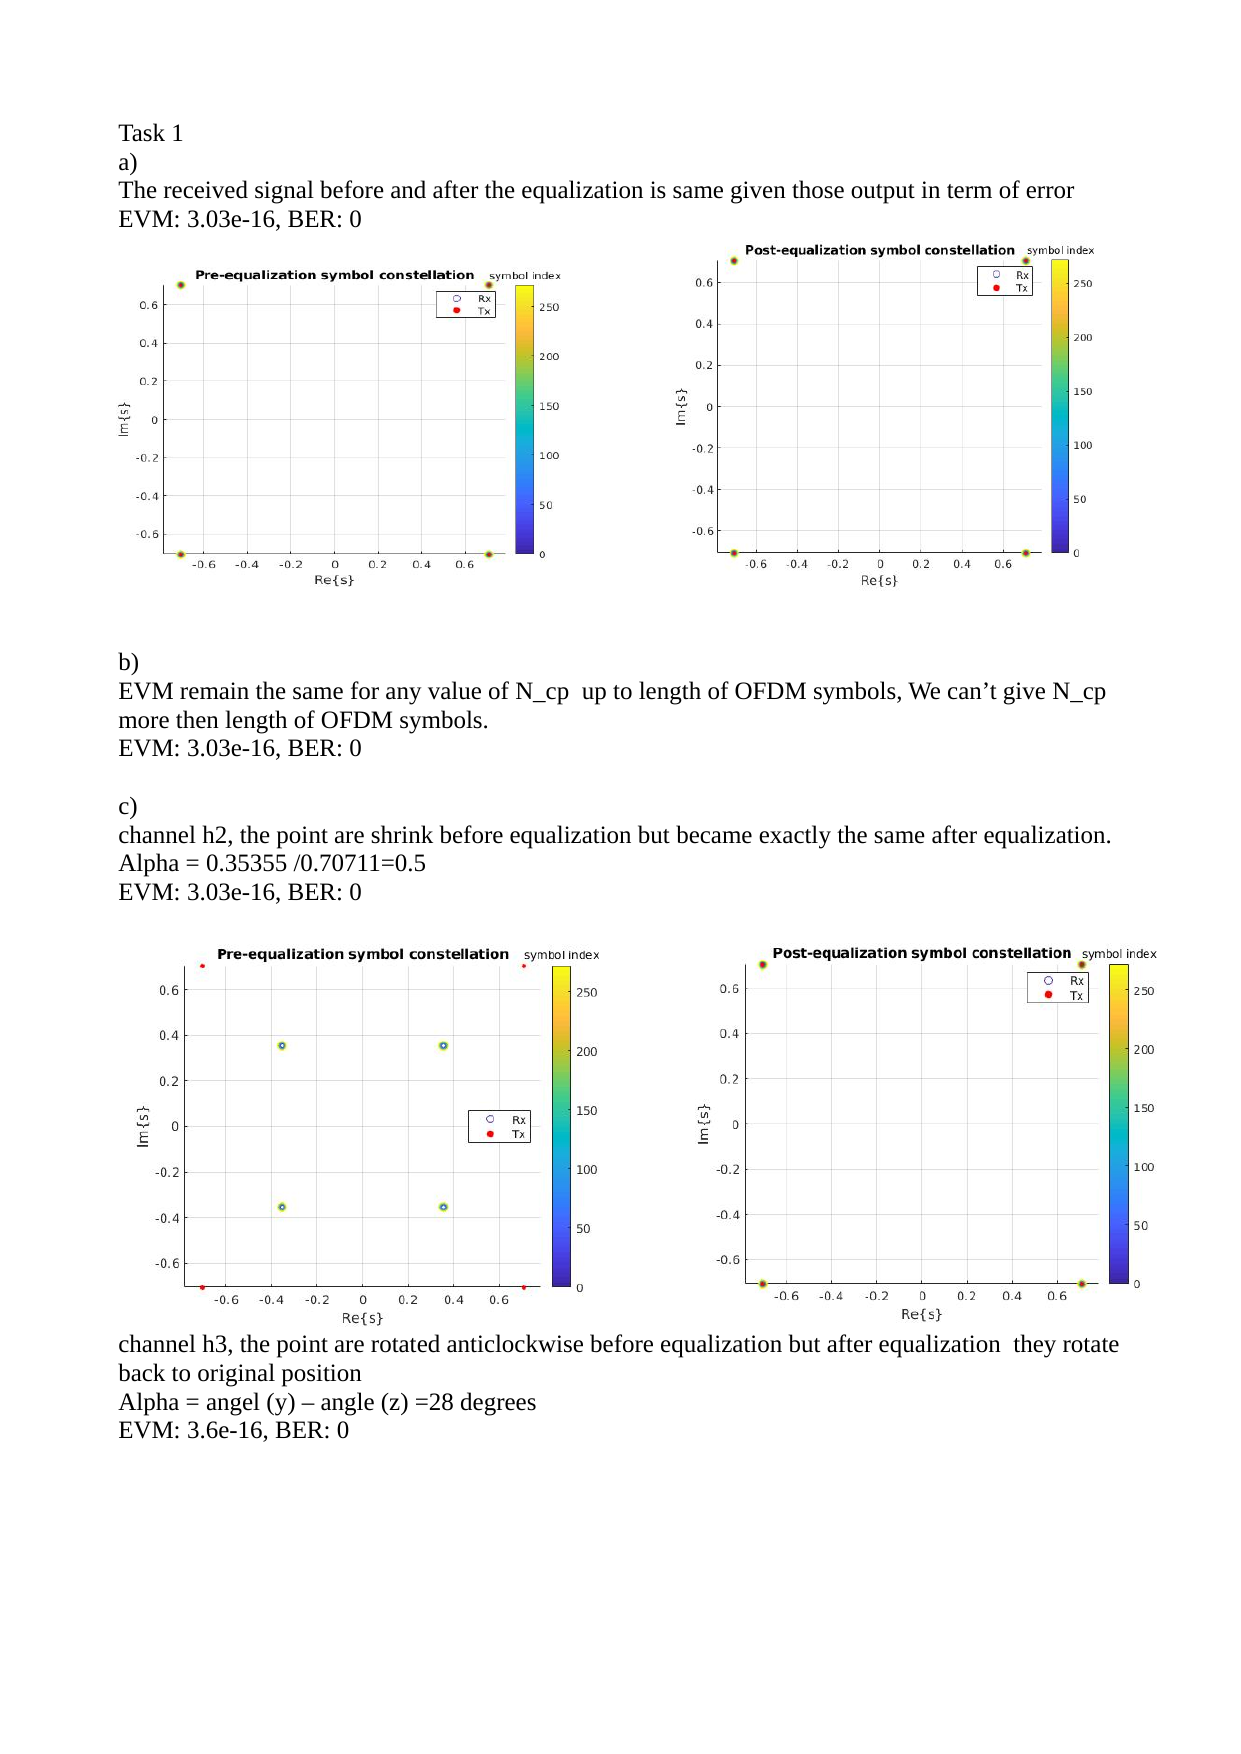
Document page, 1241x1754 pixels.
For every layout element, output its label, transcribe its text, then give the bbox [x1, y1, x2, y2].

text The received signal before and after the equalization is same given those output in term of error [118, 176, 1122, 204]
text a) [118, 147, 1122, 176]
picture [102, 260, 604, 590]
picture [657, 233, 1136, 592]
text c) [118, 791, 1122, 820]
text EVM remain the same for any value of N_cp up to length of OFDM symbols, We can’t give N_cp more then length of OFDM symbols. [118, 676, 1122, 733]
picture [680, 935, 1201, 1326]
text EVM: 3.03e-16, BER: 0 [118, 877, 1122, 906]
text channel h2, the point are shrink before equalization but became exactly the same after equalization. [118, 820, 1122, 848]
text channel h3, the point are rotated anticlockwise before equalization but after equalization they rotate back to original position [118, 935, 1122, 1387]
text Alpha = angel (y) – angle (z) =28 degrees [118, 1387, 1122, 1415]
text EVM: 3.03e-16, BER: 0 [118, 204, 1122, 233]
text b) [118, 647, 1122, 676]
text Alpha = 0.35355 /0.70711=0.5 [118, 848, 1122, 877]
text EVM: 3.03e-16, BER: 0 [118, 733, 1122, 762]
text Task 1 [118, 118, 1122, 147]
picture [119, 936, 644, 1330]
text EVM: 3.6e-16, BER: 0 [118, 1415, 1122, 1444]
